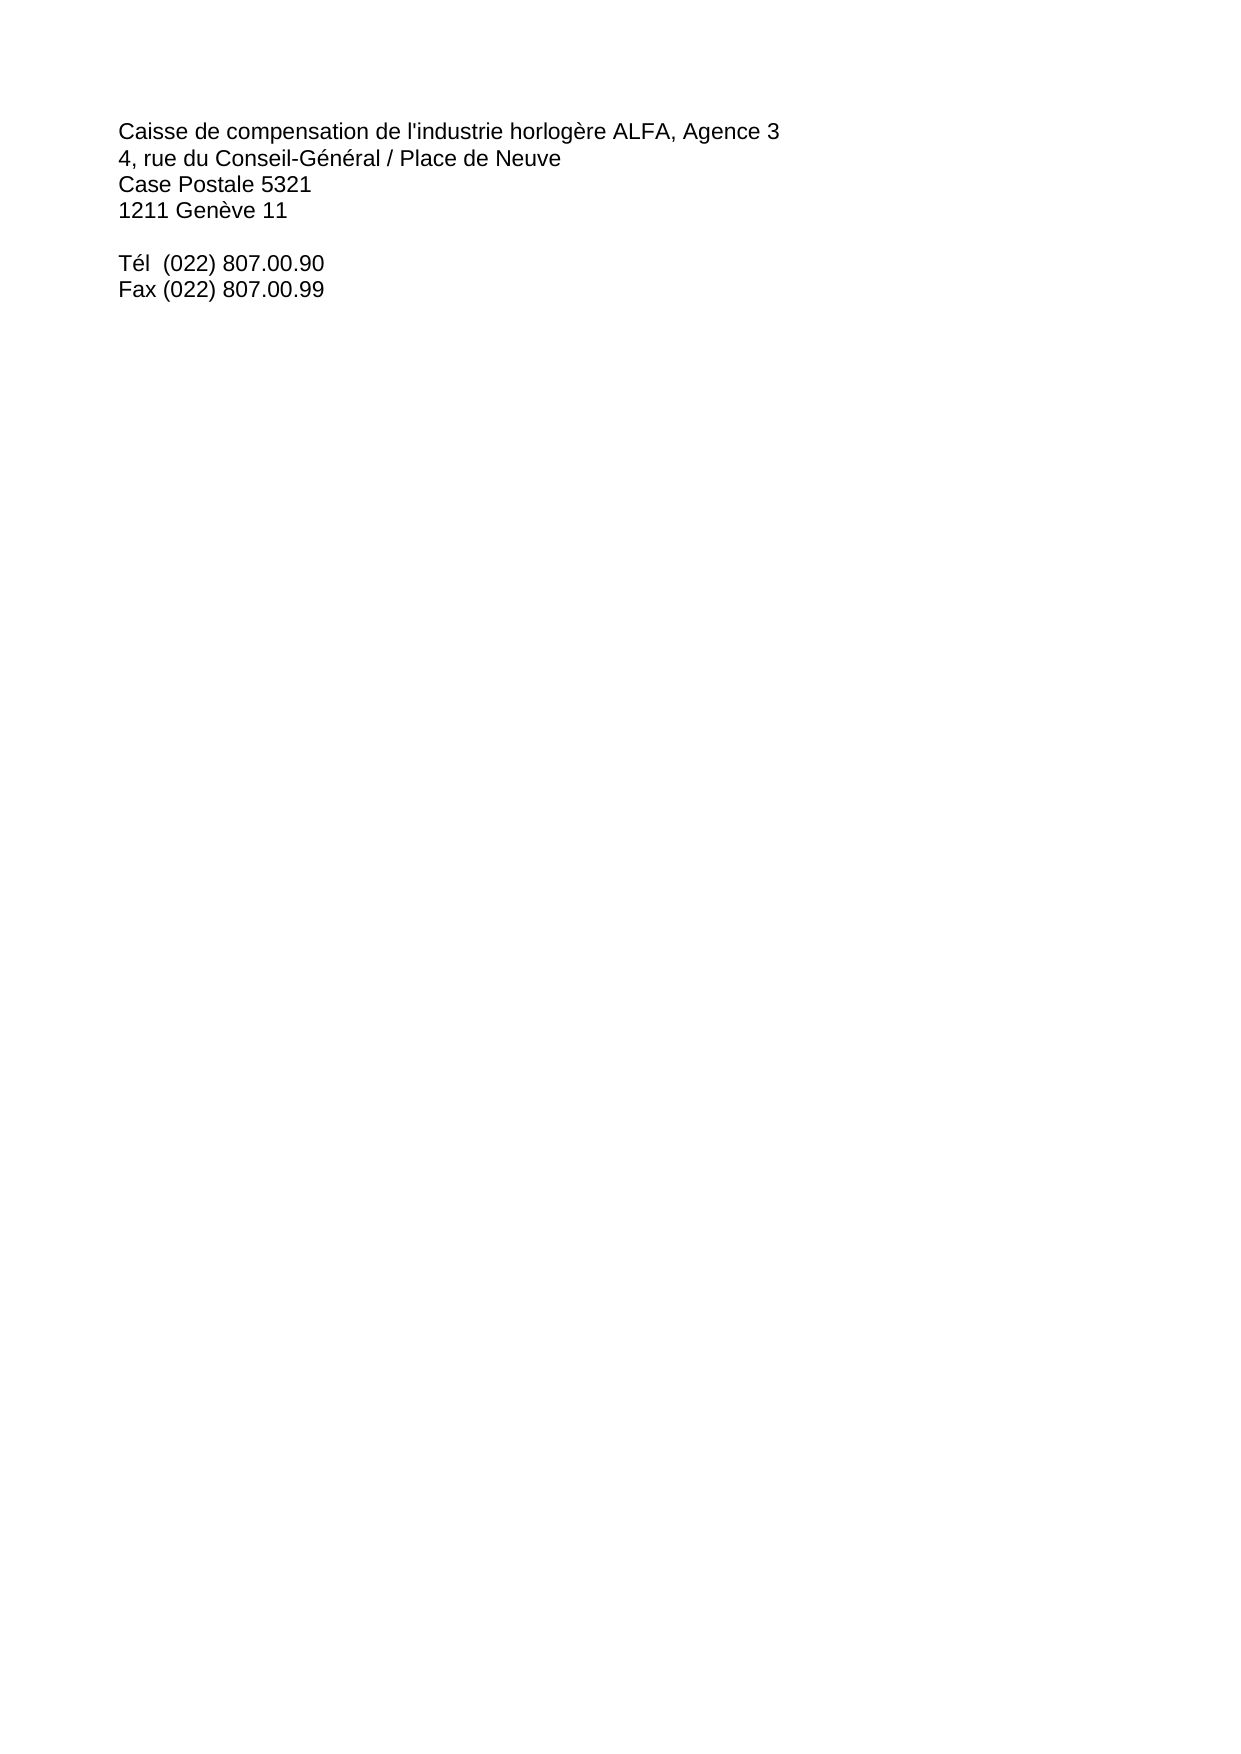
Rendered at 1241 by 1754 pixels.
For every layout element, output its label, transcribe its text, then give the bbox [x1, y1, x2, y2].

text Case Postale 5321 [118, 171, 1122, 197]
text 4, rue du Conseil-Général / Place de Neuve [118, 144, 1122, 171]
text Fax (022) 807.00.99 [118, 276, 1122, 303]
text Tél (022) 807.00.90 [118, 250, 1122, 276]
text 1211 Genève 11 [118, 197, 1122, 223]
text Caisse de compensation de l'industrie horlogère ALFA, Agence 3 [118, 118, 1122, 144]
